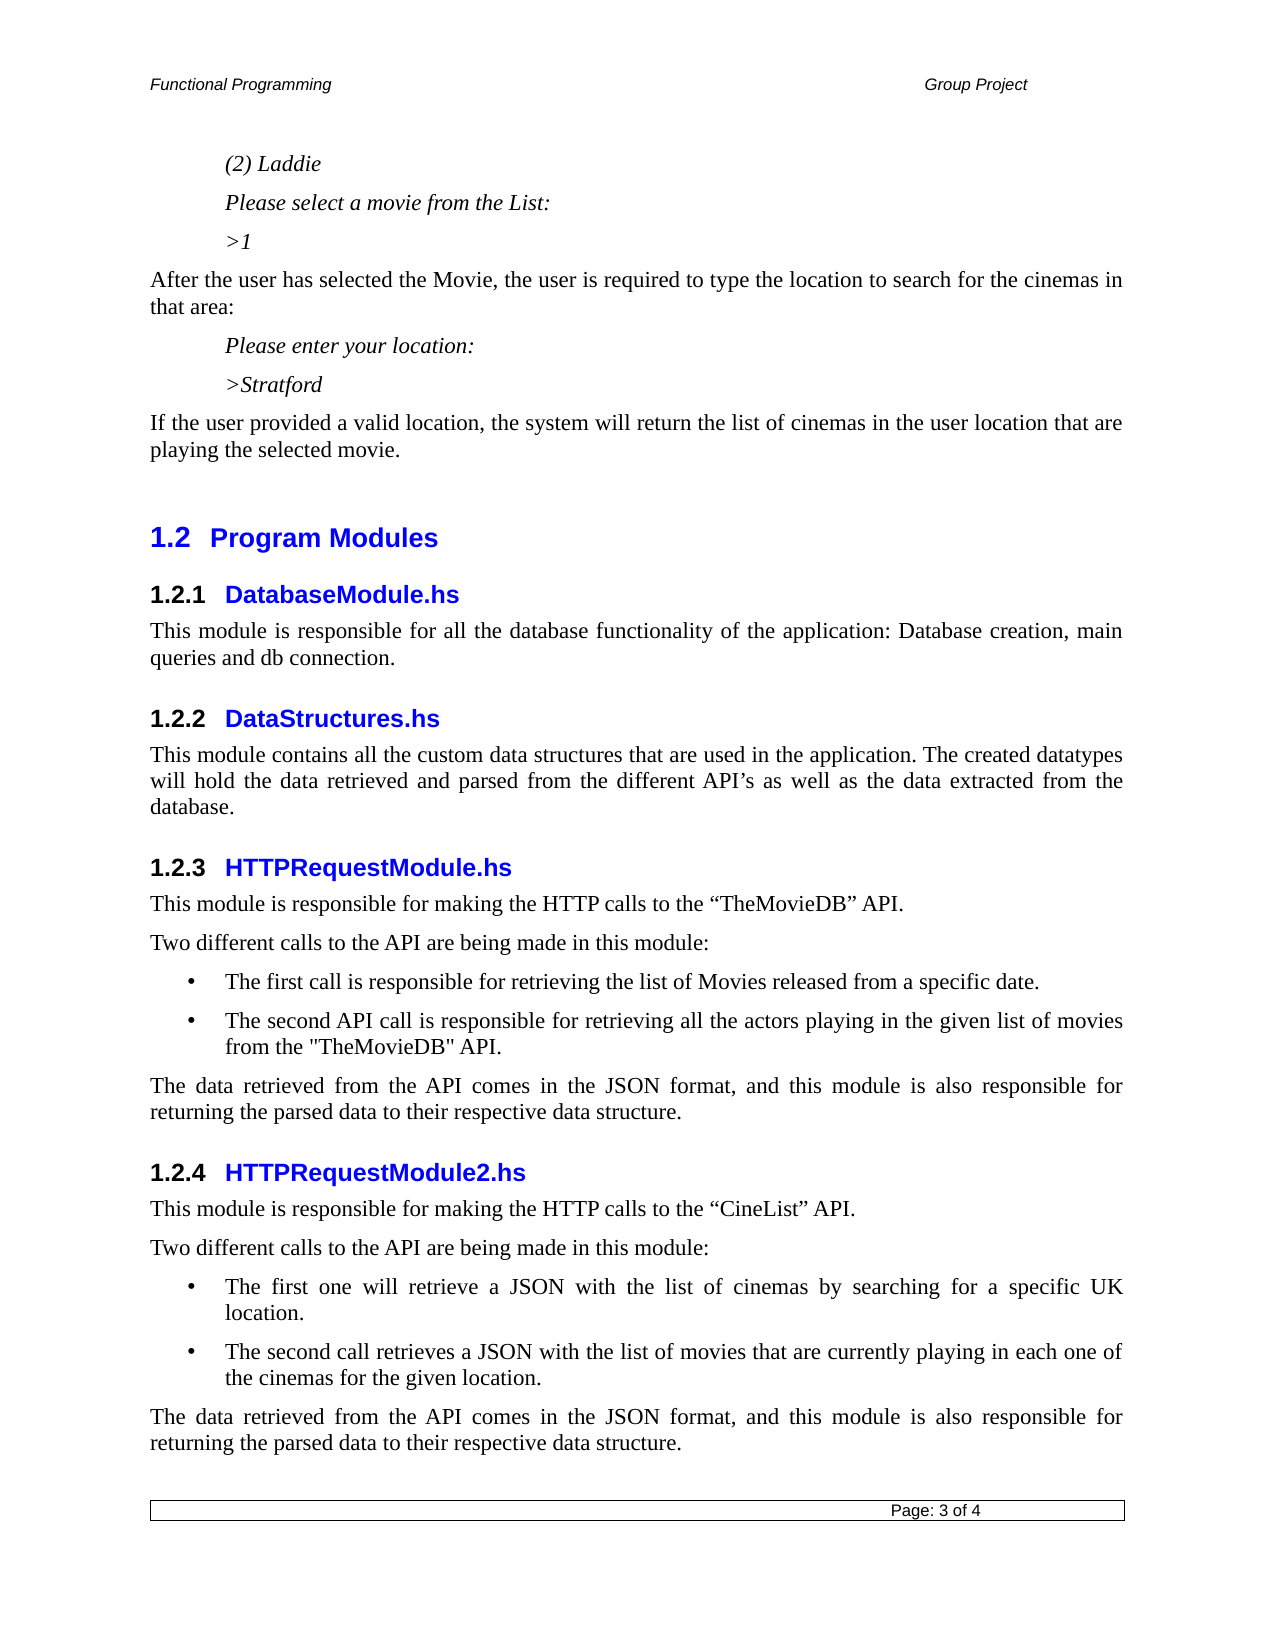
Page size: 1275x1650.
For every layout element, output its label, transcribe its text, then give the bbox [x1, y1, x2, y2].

subtitle HTTPRequestModule.hs [150, 853, 1125, 882]
text Two different calls to the API are being made in this module: [150, 929, 1125, 955]
text (2) Laddie [150, 150, 1125, 176]
text >1 [150, 228, 1125, 254]
text After the user has selected the Movie, the user is required to type the location to search for the cinemas in that area: [150, 267, 1125, 319]
subtitle HTTPRequestModule2.hs [150, 1158, 1125, 1187]
list The second call retrieves a JSON with the list of movies that are currently playing in each one of the cinemas for the given location. [187, 1338, 1125, 1391]
subtitle Program Modules [150, 520, 1125, 553]
text >Stratford [150, 371, 1125, 397]
list The first call is responsible for retrieving the list of Movies released from a specific date. [187, 968, 1125, 994]
text If the user provided a valid location, the system will return the list of cinemas in the user location that are playing the selected movie. [150, 409, 1125, 462]
text The data retrieved from the API comes in the JSON format, and this module is also responsible for returning the parsed data to their respective data structure. [150, 1403, 1125, 1456]
subtitle DataStructures.hs [150, 703, 1125, 732]
subtitle DatabaseModule.hs [150, 580, 1125, 609]
text This module is responsible for all the database functionality of the application: Database creation, main queries and db connection. [150, 617, 1125, 670]
text Two different calls to the API are being made in this module: [150, 1234, 1125, 1260]
text Please enter your location: [150, 332, 1125, 358]
text This module contains all the custom data structures that are used in the application. The created datatypes will hold the data retrieved and parsed from the different API’s as well as the data extracted from the database. [150, 741, 1125, 820]
text This module is responsible for making the HTTP calls to the “CineList” API. [150, 1195, 1125, 1221]
text This module is responsible for making the HTTP calls to the “TheMovieDB” API. [150, 890, 1125, 916]
text Please select a movie from the List: [150, 189, 1125, 215]
list The second API call is responsible for retrieving all the actors playing in the given list of movies from the "TheMovieDB" API. [187, 1007, 1125, 1059]
list The first one will retrieve a JSON with the list of cinemas by searching for a specific UK location. [187, 1273, 1125, 1325]
text The data retrieved from the API comes in the JSON format, and this module is also responsible for returning the parsed data to their respective data structure. [150, 1072, 1125, 1124]
